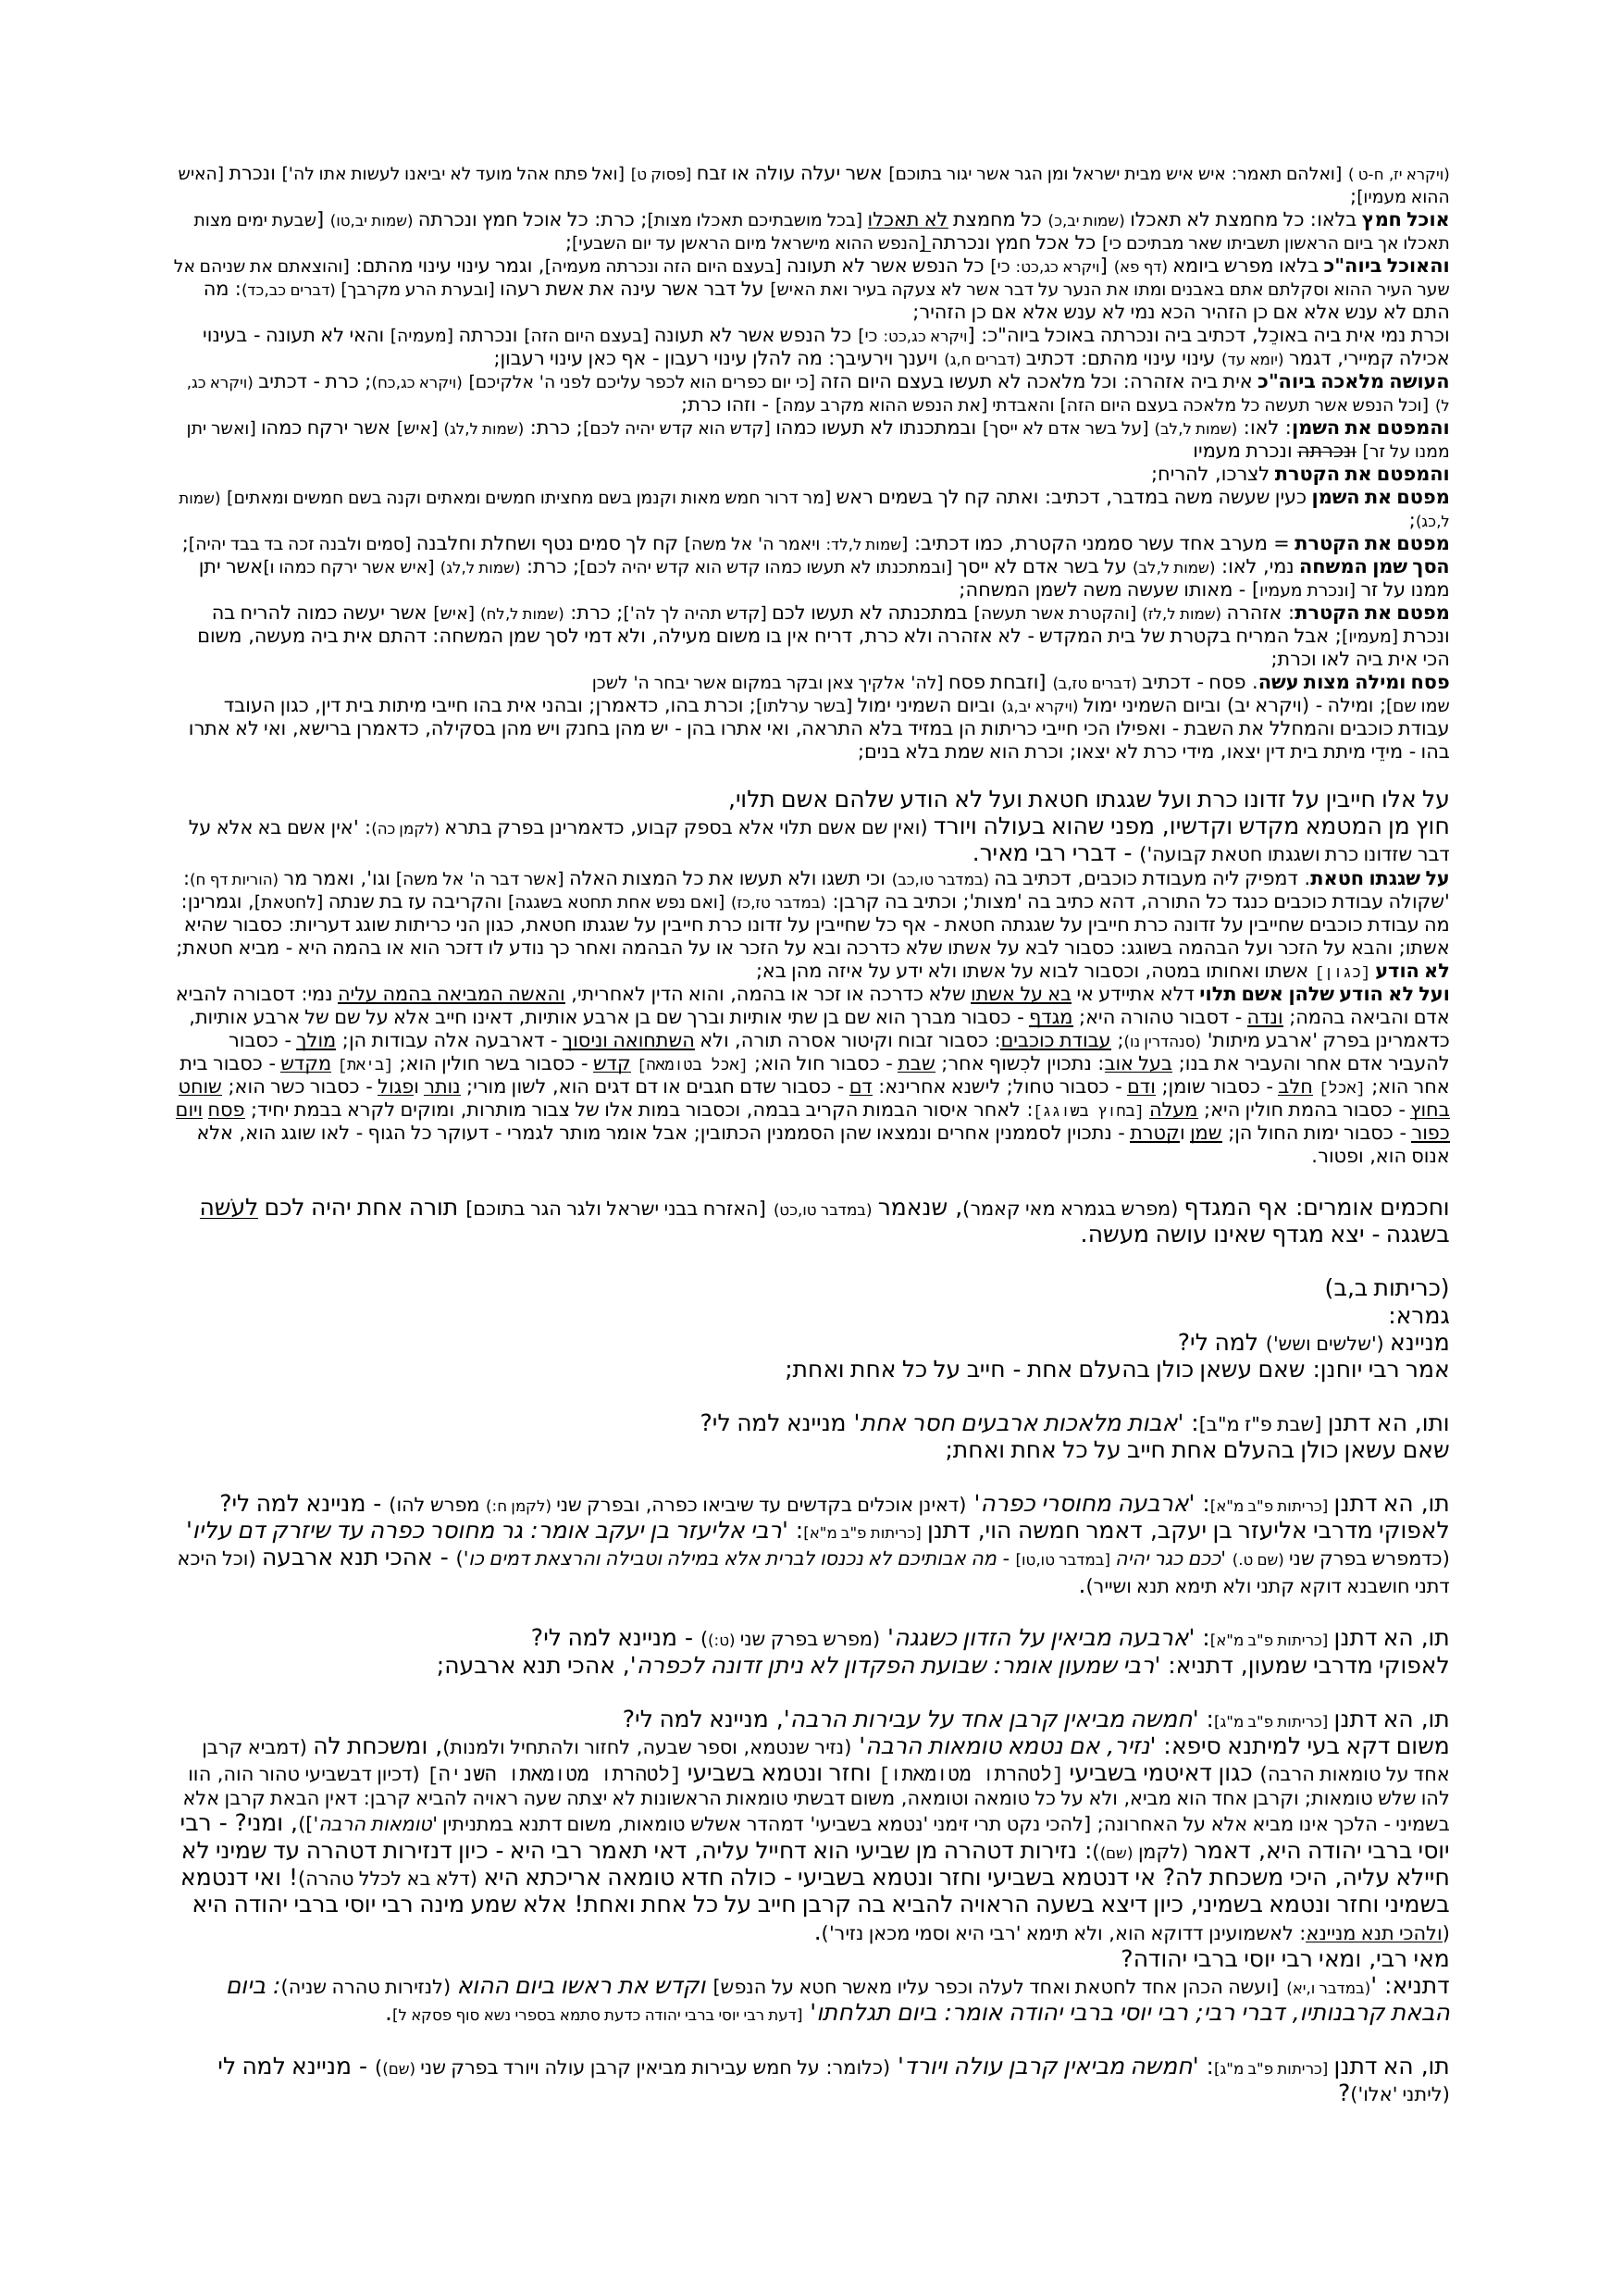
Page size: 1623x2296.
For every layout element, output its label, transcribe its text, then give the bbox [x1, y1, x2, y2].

text מפטם את השמן כעין שעשה משה במדבר, דכתיב: ואתה קח לך בשמים ראש [מר דרור חמש מאות וקנמן בשם מחציתו חמשים ומאתים וקנה בשם חמשים ומאתים] (שמות ל,כג); [173, 485, 1450, 531]
text פסח ומילה מצות עשה. פסח - דכתיב (דברים טז,ב) [וזבחת פסח [לה' אלקיך צאן ובקר במקום אשר יבחר ה' לשכן [173, 670, 1450, 693]
text תו, הא דתנן [כריתות פ"ב מ"א]: 'ארבעה מביאין על הזדון כשגגה' (מפרש בפרק שני (ט:)) - מניינא למה לי? [173, 1625, 1450, 1652]
text על אלו חייבין על זדונו כרת ועל שגגתו חטאת ועל לא הודע שלהם אשם תלוי, [173, 786, 1450, 813]
text מפטם את הקטרת = מערב אחד עשר סממני הקטרת, כמו דכתיב: [שמות ל,לד: ויאמר ה' אל משה] קח לך סמים נטף ושחלת וחלבנה [סמים ולבנה זכה בד בבד יהיה]; [173, 531, 1450, 554]
text מפטם את הקטרת: אזהרה (שמות ל,לז) [והקטרת אשר תעשה] במתכנתה לא תעשו לכם [קדש תהיה לך לה']; כרת: (שמות ל,לח) [איש] אשר יעשה כמוה להריח בה ונכרת [מעמיו]; אבל המריח בקטרת של בית המקדש - לא אזהרה ולא כרת, דריח אין בו משום מעילה, ולא דמי לסך שמן המשחה: דהתם אית ביה מעשה, משום הכי אית ביה לאו וכרת; [173, 601, 1450, 670]
text שמו שם]; ומילה - (ויקרא יב) וביום השמיני ימול (ויקרא יב,ג) וביום השמיני ימול [בשר ערלתו]; וכרת בהו, כדאמרן; ובהני אית בהו חייבי מיתות בית דין, כגון העובד עבודת כוכבים והמחלל את השבת - ואפילו הכי חייבי כריתות הן במזיד בלא התראה, ואי אתרו בהן - יש מהן בחנק ויש מהן בסקילה, כדאמרן ברישא, ואי לא אתרו בהו - מידֵי מיתת בית דין יצאו, מידי כרת לא יצאו; וכרת הוא שמת בלא בנים; [173, 693, 1450, 763]
text הסך שמן המשחה נמי, לאו: (שמות ל,לב) על בשר אדם לא ייסך [ובמתכנתו לא תעשו כמהו קדש הוא קדש יהיה לכם]; כרת: (שמות ל,לג) [איש אשר ירקח כמהו ו]אשר יתן ממנו על זר [ונכרת מעמיו] - מאותו שעשה משה לשמן המשחה; [173, 554, 1450, 601]
text והמפטם את הקטרת לצרכו, להריח; [173, 462, 1450, 485]
text אמר רבי יוחנן: שאם עשאן כולן בהעלם אחת - חייב על כל אחת ואחת; [173, 1356, 1450, 1383]
text ותו, הא דתנן [שבת פ"ז מ"ב]: 'אבות מלאכות ארבעים חסר אחת' מניינא למה לי? [173, 1409, 1450, 1436]
text אוכל חמץ בלאו: כל מחמצת לא תאכלו (שמות יב,כ) כל מחמצת לא תאכלו [בכל מושבתיכם תאכלו מצות]; כרת: כל אוכל חמץ ונכרתה (שמות יב,טו) [שבעת ימים מצות תאכלו אך ביום הראשון תשביתו שאר מבתיכם כי] כל אכל חמץ ונכרתה [הנפש ההוא מישראל מיום הראשן עד יום השבעי]; [173, 207, 1450, 254]
text לאפוקי מדרבי שמעון, דתניא: 'רבי שמעון אומר: שבועת הפקדון לא ניתן זדונה לכפרה', אהכי תנא ארבעה; [173, 1652, 1450, 1679]
text העושה מלאכה ביוה"כ אית ביה אזהרה: וכל מלאכה לא תעשו בעצם היום הזה [כי יום כפרים הוא לכפר עליכם לפני ה' אלקיכם] (ויקרא כג,כח); כרת - דכתיב (ויקרא כג,ל) [וכל הנפש אשר תעשה כל מלאכה בעצם היום הזה] והאבדתי [את הנפש ההוא מקרב עמה] - וזהו כרת; [173, 369, 1450, 416]
text גמרא: [173, 1302, 1450, 1329]
text על שגגתו חטאת. דמפיק ליה מעבודת כוכבים, דכתיב בה (במדבר טו,כב) וכי תשגו ולא תעשו את כל המצות האלה [אשר דבר ה' אל משה] וגו', ואמר מר (הוריות דף ח): 'שקולה עבודת כוכבים כנגד כל התורה, דהא כתיב בה 'מצות'; וכתיב בה קרבן: (במדבר טז,כז) [ואם נפש אחת תחטא בשגגה] והקריבה עז בת שנתה [לחטאת], וגמרינן: מה עבודת כוכבים שחייבין על זדונה כרת חייבין על שגגתה חטאת - אף כל שחייבין על זדונו כרת חייבין על שגגתו חטאת, כגון הני כריתות שוגג דעריות: כסבור שהיא אשתו; והבא על הזכר ועל הבהמה בשוגג: כסבור לבא על אשתו שלא כדרכה ובא על הזכר או על הבהמה ואחר כך נודע לו דזכר הוא או בהמה היא - מביא חטאת; [173, 867, 1450, 960]
text לא הודע [כגון] אשתו ואחותו במטה, וכסבור לבוא על אשתו ולא ידע על איזה מהן בא; [173, 960, 1450, 983]
text חוץ מן המטמא מקדש וקדשיו, מפני שהוא בעולה ויורד (ואין שם אשם תלוי אלא בספק קבוע, כדאמרינן בפרק בתרא (לקמן כה): 'אין אשם בא אלא על דבר שזדונו כרת ושגגתו חטאת קבועה') - דברי רבי מאיר. [173, 813, 1450, 867]
text (ויקרא יז, ח-ט ) [ואלהם תאמר: איש איש מבית ישראל ומן הגר אשר יגור בתוכם] אשר יעלה עולה או זבח [פסוק ט] [ואל פתח אהל מועד לא יביאנו לעשות אתו לה'] ונכרת [האיש ההוא מעמיו]; [173, 161, 1450, 207]
text מאי רבי, ומאי רבי יוסי ברבי יהודה? [173, 1945, 1450, 1972]
text והאוכל ביוה"כ בלאו מפרש ביומא (דף פא) [ויקרא כג,כט: כי] כל הנפש אשר לא תעונה [בעצם היום הזה ונכרתה מעמיה], וגמר עינוי עינוי מהתם: [והוצאתם את שניהם אל שער העיר ההוא וסקלתם אתם באבנים ומתו את הנער על דבר אשר לא צעקה בעיר ואת האיש] על דבר אשר עינה את אשת רעהו [ובערת הרע מקרבך] (דברים כב,כד): מה התם לא ענש אלא אם כן הזהיר הכא נמי לא ענש אלא אם כן הזהיר; [173, 254, 1450, 323]
text לאפוקי מדרבי אליעזר בן יעקב, דאמר חמשה הוי, דתנן [כריתות פ"ב מ"א]: 'רבי אליעזר בן יעקב אומר: גר מחוסר כפרה עד שיזרק דם עליו' (כדמפרש בפרק שני (שם ט.) 'ככם כגר יהיה [במדבר טו,טו] - מה אבותיכם לא נכנסו לברית אלא במילה וטבילה והרצאת דמים כו') - אהכי תנא ארבעה (וכל היכא דתני חושבנא דוקא קתני ולא תימא תנא ושייר). [173, 1517, 1450, 1598]
text (כריתות ב,ב) [173, 1275, 1450, 1302]
text וחכמים אומרים: אף המגדף (מפרש בגמרא מאי קאמר), שנאמר (במדבר טו,כט) [האזרח בבני ישראל ולגר הגר בתוכם] תורה אחת יהיה לכם לעֹשה בשגגה - יצא מגדף שאינו עושה מעשה. [173, 1194, 1450, 1248]
text משום דקא בעי למיתנא סיפא: 'נזיר, אם נטמא טומאות הרבה' (נזיר שנטמא, וספר שבעה, לחזור ולהתחיל ולמנות), ומשכחת לה (דמביא קרבן אחד על טומאות הרבה) כגון דאיטמי בשביעי [לטהרתו מטומאתו] וחזר ונטמא בשביעי [לטהרתו מטומאתו השניה] (דכיון דבשביעי טהור הוה, הוו להו שלש טומאות; וקרבן אחד הוא מביא, ולא על כל טומאה וטומאה, משום דבשתי טומאות הראשונות לא יצתה שעה ראויה להביא קרבן: דאין הבאת קרבן אלא בשמיני - הלכך אינו מביא אלא על האחרונה; [להכי נקט תרי זימני 'נטמא בשביעי' דמהדר אשלש טומאות, משום דתנא במתניתין 'טומאות הרבה']), ומני? - רבי יוסי ברבי יהודה היא, דאמר (לקמן (שם)): נזירות דטהרה מן שביעי הוא דחייל עליה, דאי תאמר רבי היא - כיון דנזירות דטהרה עד שמיני לא חיילא עליה, היכי משכחת לה? אי דנטמא בשביעי וחזר ונטמא בשביעי - כולה חדא טומאה אריכתא היא (דלא בא לכלל טהרה)! ואי דנטמא בשמיני וחזר ונטמא בשמיני, כיון דיצא בשעה הראויה להביא בה קרבן חייב על כל אחת ואחת! אלא שמע מינה רבי יוסי ברבי יהודה היא (ולהכי תנא מניינא: לאשמועינן דדוקא הוא, ולא תימא 'רבי היא וסמי מכאן נזיר'). [173, 1732, 1450, 1945]
text שאם עשאן כולן בהעלם אחת חייב על כל אחת ואחת; [173, 1436, 1450, 1463]
text תו, הא דתנן [כריתות פ"ב מ"ג]: 'חמשה מביאין קרבן עולה ויורד' (כלומר: על חמש עבירות מביאין קרבן עולה ויורד בפרק שני (שם)) - מניינא למה לי (ליתני 'אלו')? [173, 2053, 1450, 2107]
text ועל לא הודע שלהן אשם תלוי דלא אתיידע אי בא על אשתו שלא כדרכה או זכר או בהמה, והוא הדין לאחריתי, והאשה המביאה בהמה עליה נמי: דסבורה להביא אדם והביאה בהמה; ונדה - דסבור טהורה היא; מגדף - כסבור מברך הוא שם בן שתי אותיות וברך שם בן ארבע אותיות, דאינו חייב אלא על שם של ארבע אותיות, כדאמרינן בפרק 'ארבע מיתות' (סנהדרין נו); עבודת כוכבים: כסבור זבוח וקיטור אסרה תורה, ולא השתחואה וניסוך - דארבעה אלה עבודות הן; מולך - כסבור להעביר אדם אחר והעביר את בנו; בעל אוב: נתכוין לכִשוף אחר; שבת - כסבור חול הוא; [אכל בטומאה] קדש - כסבור בשר חולין הוא; [ביאת] מקדש - כסבור בית אחר הוא; [אכל] חלב - כסבור שומן; ודם - כסבור טחול; לישנא אחרינא: דם - כסבור שדם חגבים או דם דגים הוא, לשון מורי; נותר ופגול - כסבור כשר הוא; שוחט בחוץ - כסבור בהמת חולין היא; מעלה [בחוץ בשוגג]: לאחר איסור הבמות הקריב בבמה, וכסבור במות אלו של צבור מותרות, ומוקים לקרא בבמת יחיד; פסח ויום כפור - כסבור ימות החול הן; שמן וקטרת - נתכוין לסממנין אחרים ונמצאו שהן הסממנין הכתובין; אבל אומר מותר לגמרי - דעוקר כל הגוף - לאו שוגג הוא, אלא אנוס הוא, ופטור. [173, 983, 1450, 1168]
text תו, הא דתנן [כריתות פ"ב מ"א]: 'ארבעה מחוסרי כפרה' (דאינן אוכלים בקדשים עד שיביאו כפרה, ובפרק שני (לקמן ח:) מפרש להו) - מניינא למה לי? [173, 1490, 1450, 1517]
text וכרת נמי אית ביה באוכֵל, דכתיב ביה ונכרתה באוכל ביוה"כ: [ויקרא כג,כט: כי] כל הנפש אשר לא תעונה [בעצם היום הזה] ונכרתה [מעמיה] והאי לא תעונה - בעינוי אכילה קמיירי, דגמר (יומא עד) עינוי עינוי מהתם: דכתיב (דברים ח,ג) ויענך וירעיבך: מה להלן עינוי רעבון - אף כאן עינוי רעבון; [173, 323, 1450, 369]
text והמפטם את השמן: לאו: (שמות ל,לב) [על בשר אדם לא ייסך] ובמתכנתו לא תעשו כמהו [קדש הוא קדש יהיה לכם]; כרת: (שמות ל,לג) [איש] אשר ירקח כמהו [ואשר יתן ממנו על זר] ונכרתה ונכרת מעמיו [173, 416, 1450, 462]
text מניינא ('שלשים ושש') למה לי? [173, 1329, 1450, 1356]
text תו, הא דתנן [כריתות פ"ב מ"ג]: 'חמשה מביאין קרבן אחד על עבירות הרבה', מניינא למה לי? [173, 1706, 1450, 1732]
text דתניא: '(במדבר ו,יא) [ועשה הכהן אחד לחטאת ואחד לעלה וכפר עליו מאשר חטא על הנפש] וקדש את ראשו ביום ההוא (לנזירות טהרה שניה): ביום הבאת קרבנותיו, דברי רבי; רבי יוסי ברבי יהודה אומר: ביום תגלחתו' [דעת רבי יוסי ברבי יהודה כדעת סתמא בספרי נשא סוף פסקא ל]. [173, 1972, 1450, 2026]
